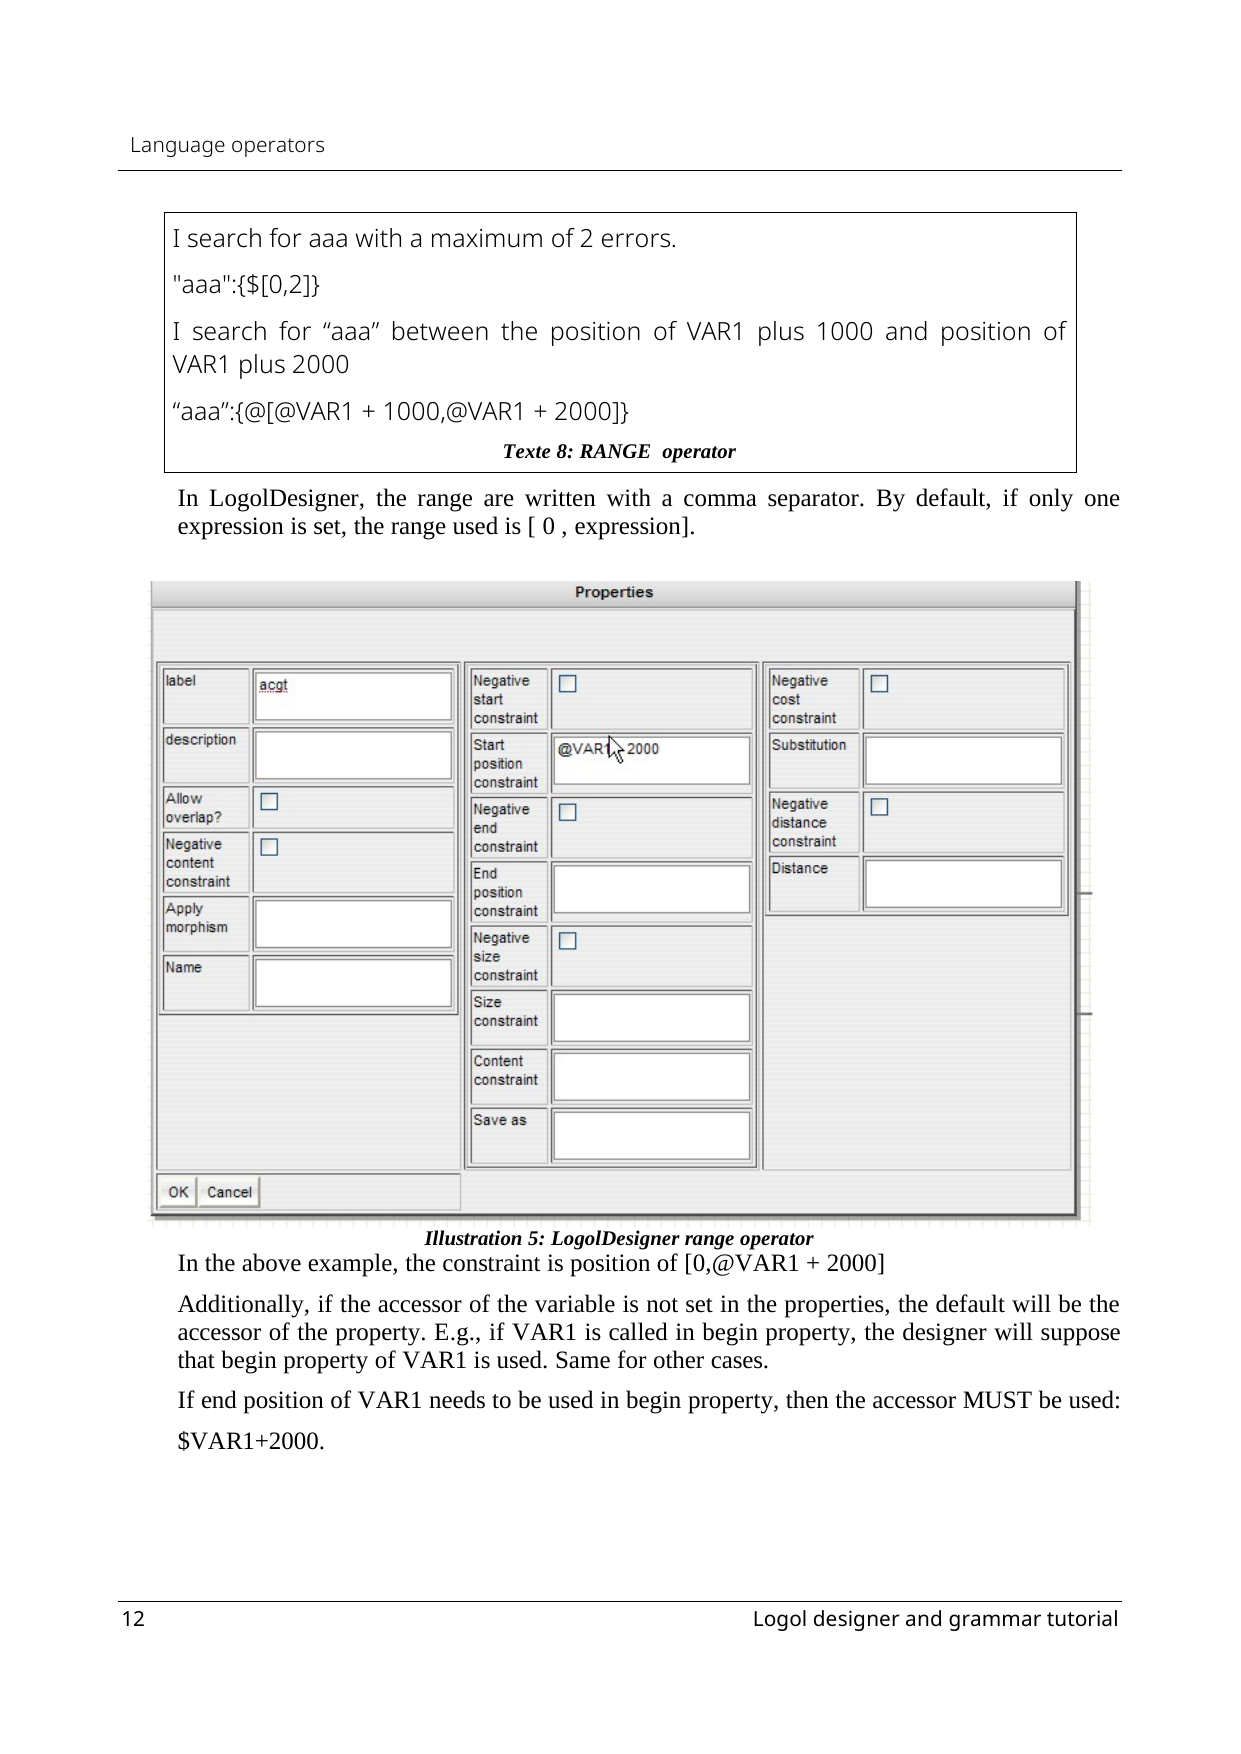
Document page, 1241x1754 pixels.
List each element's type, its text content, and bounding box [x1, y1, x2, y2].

text In the above example, the constraint is position of [0,@VAR1 + 2000] [177, 593, 1122, 1277]
text In LogolDesigner, the range are written with a comma separator. By default, if only one expression is set, the range used is [ 0 , expression]. [177, 200, 1122, 540]
text If end position of VAR1 needs to be used in begin property, then the accessor MUST be used: [177, 1386, 1122, 1414]
text I search for aaa with a maximum of 2 errors. [172, 221, 1068, 254]
text Texte 8: RANGE operator [172, 440, 1068, 463]
picture [147, 581, 1093, 1227]
text “aaa”:{@[@VAR1 + 1000,@VAR1 + 2000]} [172, 394, 1068, 428]
text I search for “aaa” between the position of VAR1 plus 1000 and position of VAR1 plus 2000 [172, 313, 1068, 381]
text Additionally, if the accessor of the variable is not set in the properties, the default will be the accessor of the property. E.g., if VAR1 is called in begin property, the designer will suppose that begin property of VAR1 is used. Same for other cases. [177, 1290, 1122, 1374]
text $VAR1+2000. [177, 1427, 1122, 1455]
text Illustration 5: LogolDesigner range operator [148, 1227, 1092, 1249]
text "aaa":{$[0,2]} [172, 267, 1068, 301]
text In LogolDesigner, the range are written with a comma separator. By default, if only one expression is set, the range used is [ 0 , expression]. [165, 213, 1076, 472]
